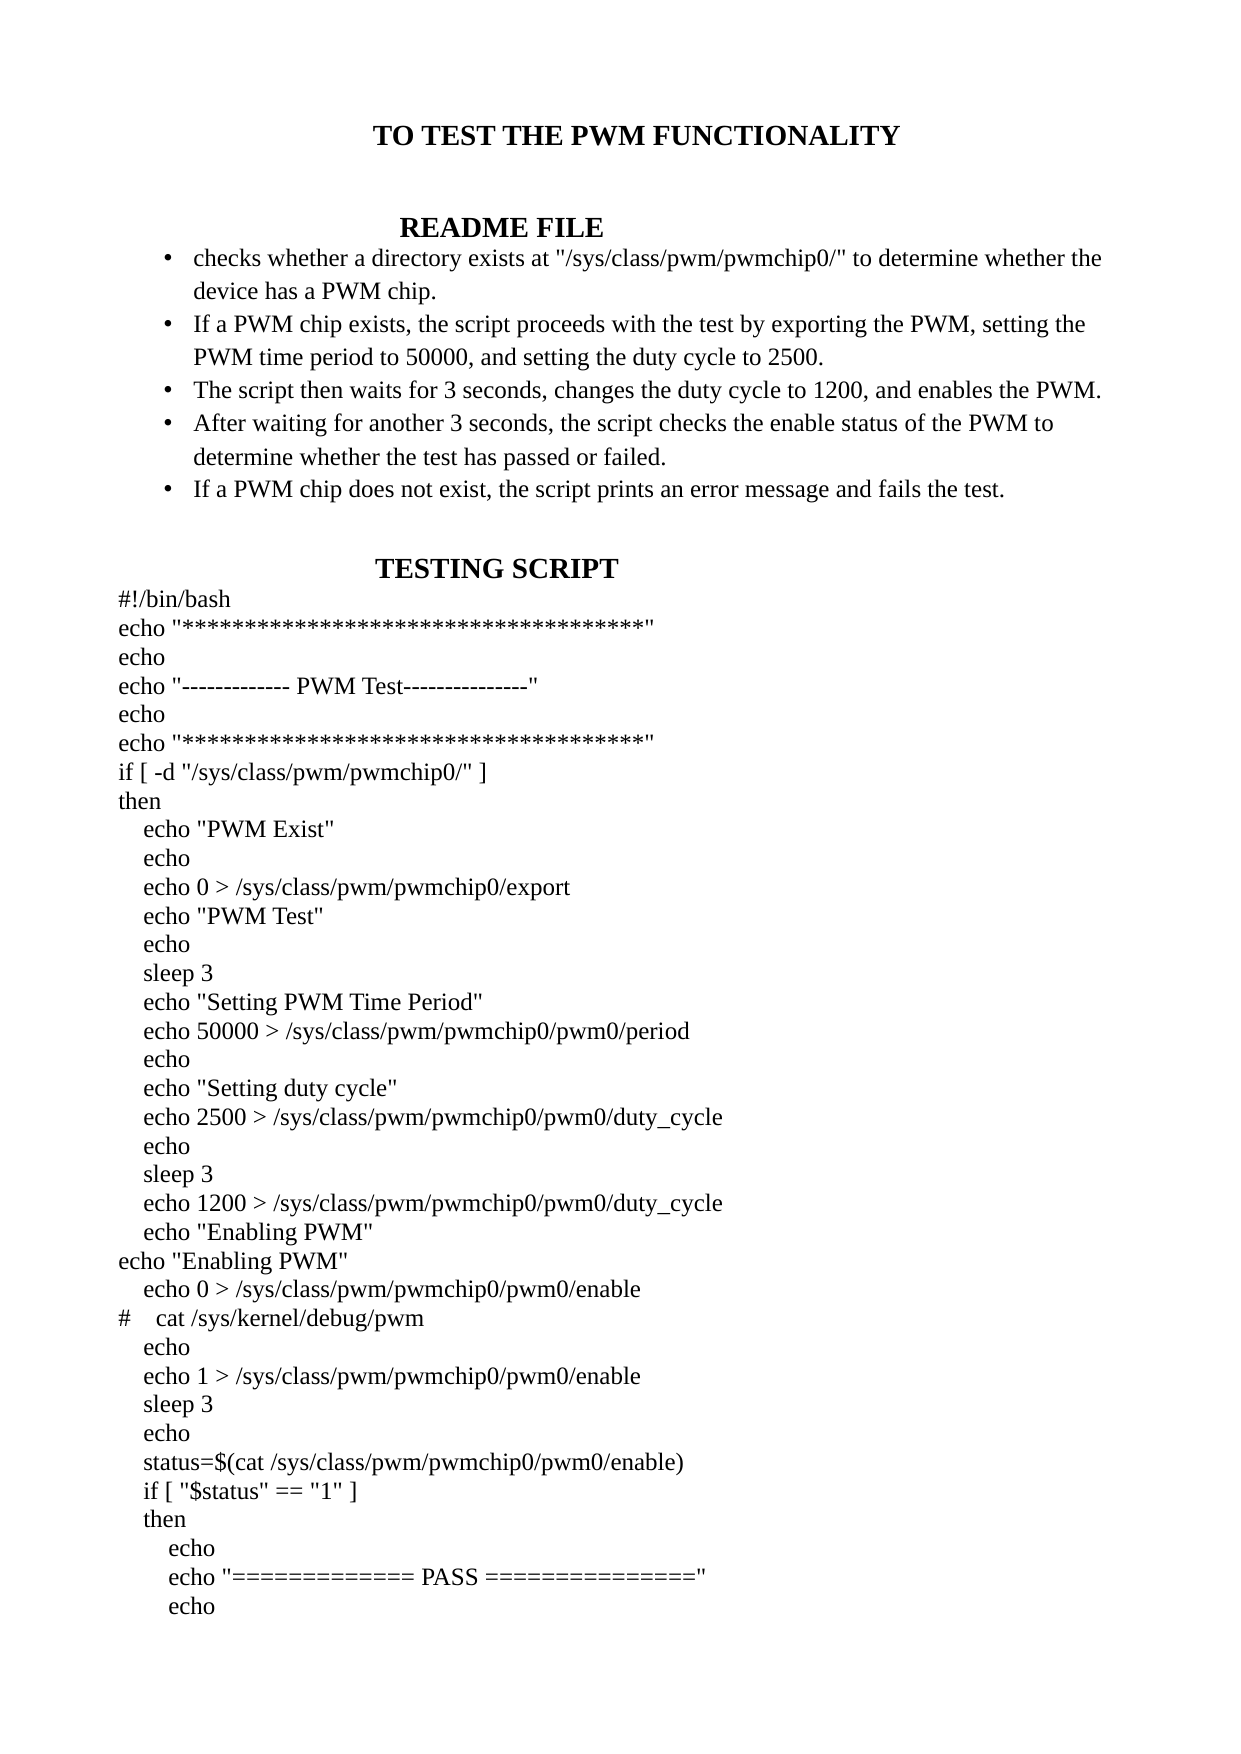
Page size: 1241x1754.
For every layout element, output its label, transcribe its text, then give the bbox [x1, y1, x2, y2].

text echo "Setting duty cycle" [118, 1073, 1122, 1102]
list After waiting for another 3 seconds, the script checks the enable status of the PWM to determine whether the test has passed or failed. [164, 408, 1122, 470]
text status=$(cat /sys/class/pwm/pwmchip0/pwm0/enable) [118, 1447, 1122, 1476]
text echo [118, 1418, 1122, 1447]
text then [118, 786, 1122, 814]
text echo "Enabling PWM" [118, 1246, 1122, 1274]
text echo 50000 > /sys/class/pwm/pwmchip0/pwm0/period [118, 1016, 1122, 1044]
text sleep 3 [118, 958, 1122, 987]
text echo "*************************************" [118, 728, 1122, 757]
list checks whether a directory exists at "/sys/class/pwm/pwmchip0/" to determine whether the device has a PWM chip. [164, 243, 1122, 305]
text echo 2500 > /sys/class/pwm/pwmchip0/pwm0/duty_cycle [118, 1102, 1122, 1131]
text sleep 3 [118, 1389, 1122, 1418]
text # cat /sys/kernel/debug/pwm [118, 1303, 1122, 1332]
text echo [118, 699, 1122, 728]
list If a PWM chip exists, the script proceeds with the test by exporting the PWM, setting the PWM time period to 50000, and setting the duty cycle to 2500. [164, 309, 1122, 371]
text echo [118, 642, 1122, 671]
list If a PWM chip does not exist, the script prints an error message and fails the test. [164, 474, 1122, 503]
text echo [118, 929, 1122, 958]
text echo "------------- PWM Test---------------" [118, 671, 1122, 699]
text TESTING SCRIPT [118, 551, 1122, 584]
text echo [118, 1591, 1122, 1619]
text echo [118, 1131, 1122, 1159]
text echo "============= PASS ===============" [118, 1562, 1122, 1591]
text echo "PWM Exist" [118, 814, 1122, 843]
text echo [118, 1533, 1122, 1562]
text echo 1200 > /sys/class/pwm/pwmchip0/pwm0/duty_cycle [118, 1188, 1122, 1217]
text echo [118, 843, 1122, 872]
text echo [118, 1044, 1122, 1073]
text echo 0 > /sys/class/pwm/pwmchip0/pwm0/enable [118, 1274, 1122, 1303]
text sleep 3 [118, 1159, 1122, 1188]
text echo [118, 1332, 1122, 1361]
text if [ "$status" == "1" ] [118, 1476, 1122, 1504]
text echo 0 > /sys/class/pwm/pwmchip0/export [118, 872, 1122, 901]
text then [118, 1504, 1122, 1533]
text if [ -d "/sys/class/pwm/pwmchip0/" ] [118, 757, 1122, 786]
text README FILE [118, 210, 1122, 243]
text echo "Setting PWM Time Period" [118, 987, 1122, 1016]
list The script then waits for 3 seconds, changes the duty cycle to 1200, and enables the PWM. [164, 376, 1122, 404]
text echo 1 > /sys/class/pwm/pwmchip0/pwm0/enable [118, 1361, 1122, 1389]
text echo "*************************************" [118, 613, 1122, 642]
text echo "PWM Test" [118, 901, 1122, 929]
text #!/bin/bash [118, 584, 1122, 613]
text echo "Enabling PWM" [118, 1217, 1122, 1246]
